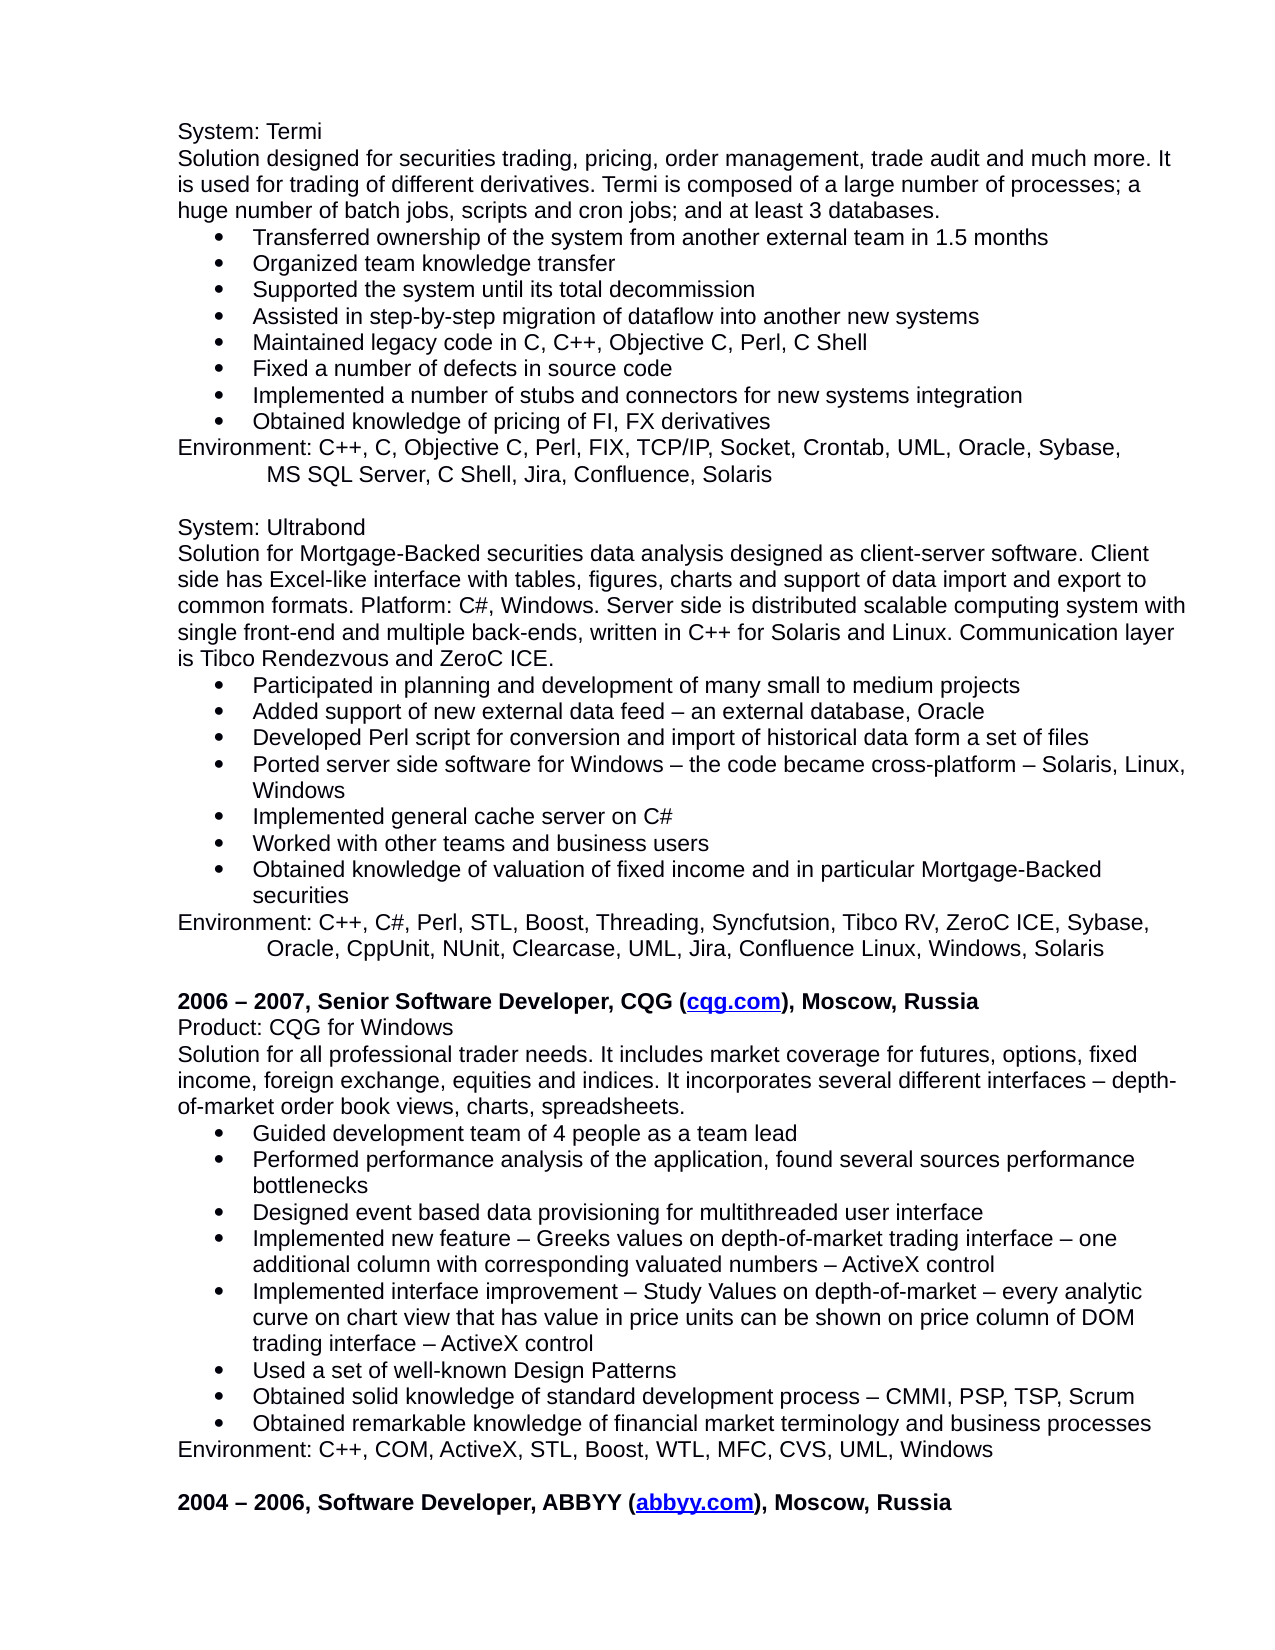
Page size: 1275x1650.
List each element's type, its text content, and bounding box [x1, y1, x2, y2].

text System: Termi [177, 118, 1186, 144]
text MS SQL Server, C Shell, Jira, Confluence, Solaris [177, 461, 1186, 487]
list Implemented interface improvement – Study Values on depth-of-market – every analytic curve on chart view that has value in price units can be shown on price column of DOM trading interface – ActiveX control [215, 1278, 1186, 1357]
text System: Ultrabond [177, 513, 1186, 540]
list Added support of new external data feed – an external database, Oracle [215, 698, 1186, 724]
list Implemented new feature – Greeks values on depth-of-market trading interface – one additional column with corresponding valuated numbers – ActiveX control [215, 1225, 1186, 1278]
list Guided development team of 4 people as a team lead [215, 1119, 1186, 1146]
list Supported the system until its total decommission [215, 276, 1186, 303]
text Solution designed for securities trading, pricing, order management, trade audit and much more. It is used for trading of different derivatives. Termi is composed of a large number of processes; a huge number of batch jobs, scripts and cron jobs; and at least 3 databases. [177, 144, 1186, 223]
list Obtained knowledge of valuation of fixed income and in particular Mortgage-Backed securities [215, 856, 1186, 909]
list Fixed a number of defects in source code [215, 355, 1186, 382]
list Designed event based data provisioning for multithreaded user interface [215, 1199, 1186, 1225]
list Ported server side software for Windows – the code became cross-platform – Solaris, Linux, Windows [215, 751, 1186, 803]
text 2006 – 2007, Senior Software Developer, CQG (cqg.com), Moscow, Russia [177, 988, 1186, 1014]
text 2004 – 2006, Software Developer, ABBYY (abbyy.com), Moscow, Russia [177, 1488, 1186, 1515]
list Participated in planning and development of many small to medium projects [215, 672, 1186, 698]
list Obtained knowledge of pricing of FI, FX derivatives [215, 408, 1186, 434]
list Performed performance analysis of the application, found several sources performance bottlenecks [215, 1146, 1186, 1199]
text Solution for all professional trader needs. It includes market coverage for futures, options, fixed income, foreign exchange, equities and indices. It incorporates several different interfaces – depth-of-market order book views, charts, spreadsheets. [177, 1041, 1186, 1119]
list Assisted in step-by-step migration of dataflow into another new systems [215, 303, 1186, 329]
text Product: CQG for Windows [177, 1014, 1186, 1041]
list Implemented a number of stubs and connectors for new systems integration [215, 382, 1186, 408]
text Environment: C++, COM, ActiveX, STL, Boost, WTL, MFC, CVS, UML, Windows [177, 1436, 1186, 1462]
text Environment: C++, C, Objective C, Perl, FIX, TCP/IP, Socket, Crontab, UML, Oracle, Sybase, [177, 434, 1186, 461]
text Environment: C++, C#, Perl, STL, Boost, Threading, Syncfutsion, Tibco RV, ZeroC ICE, Sybase, [177, 909, 1186, 935]
list Maintained legacy code in C, C++, Objective C, Perl, C Shell [215, 329, 1186, 355]
list Organized team knowledge transfer [215, 250, 1186, 276]
list Implemented general cache server on C# [215, 803, 1186, 830]
list Obtained solid knowledge of standard development process – CMMI, PSP, TSP, Scrum [215, 1383, 1186, 1409]
text Solution for Mortgage-Backed securities data analysis designed as client-server software. Client side has Excel-like interface with tables, figures, charts and support of data import and export to common formats. Platform: C#, Windows. Server side is distributed scalable computing system with single front-end and multiple back-ends, written in C++ for Solaris and Linux. Communication layer is Tibco Rendezvous and ZeroC ICE. [177, 540, 1186, 672]
list Used a set of well-known Design Patterns [215, 1357, 1186, 1383]
list Obtained remarkable knowledge of financial market terminology and business processes [215, 1409, 1186, 1436]
list Transferred ownership of the system from another external team in 1.5 months [215, 223, 1186, 250]
list Worked with other teams and business users [215, 830, 1186, 856]
list Developed Perl script for conversion and import of historical data form a set of files [215, 724, 1186, 751]
text Oracle, CppUnit, NUnit, Clearcase, UML, Jira, Confluence Linux, Windows, Solaris [177, 935, 1186, 961]
